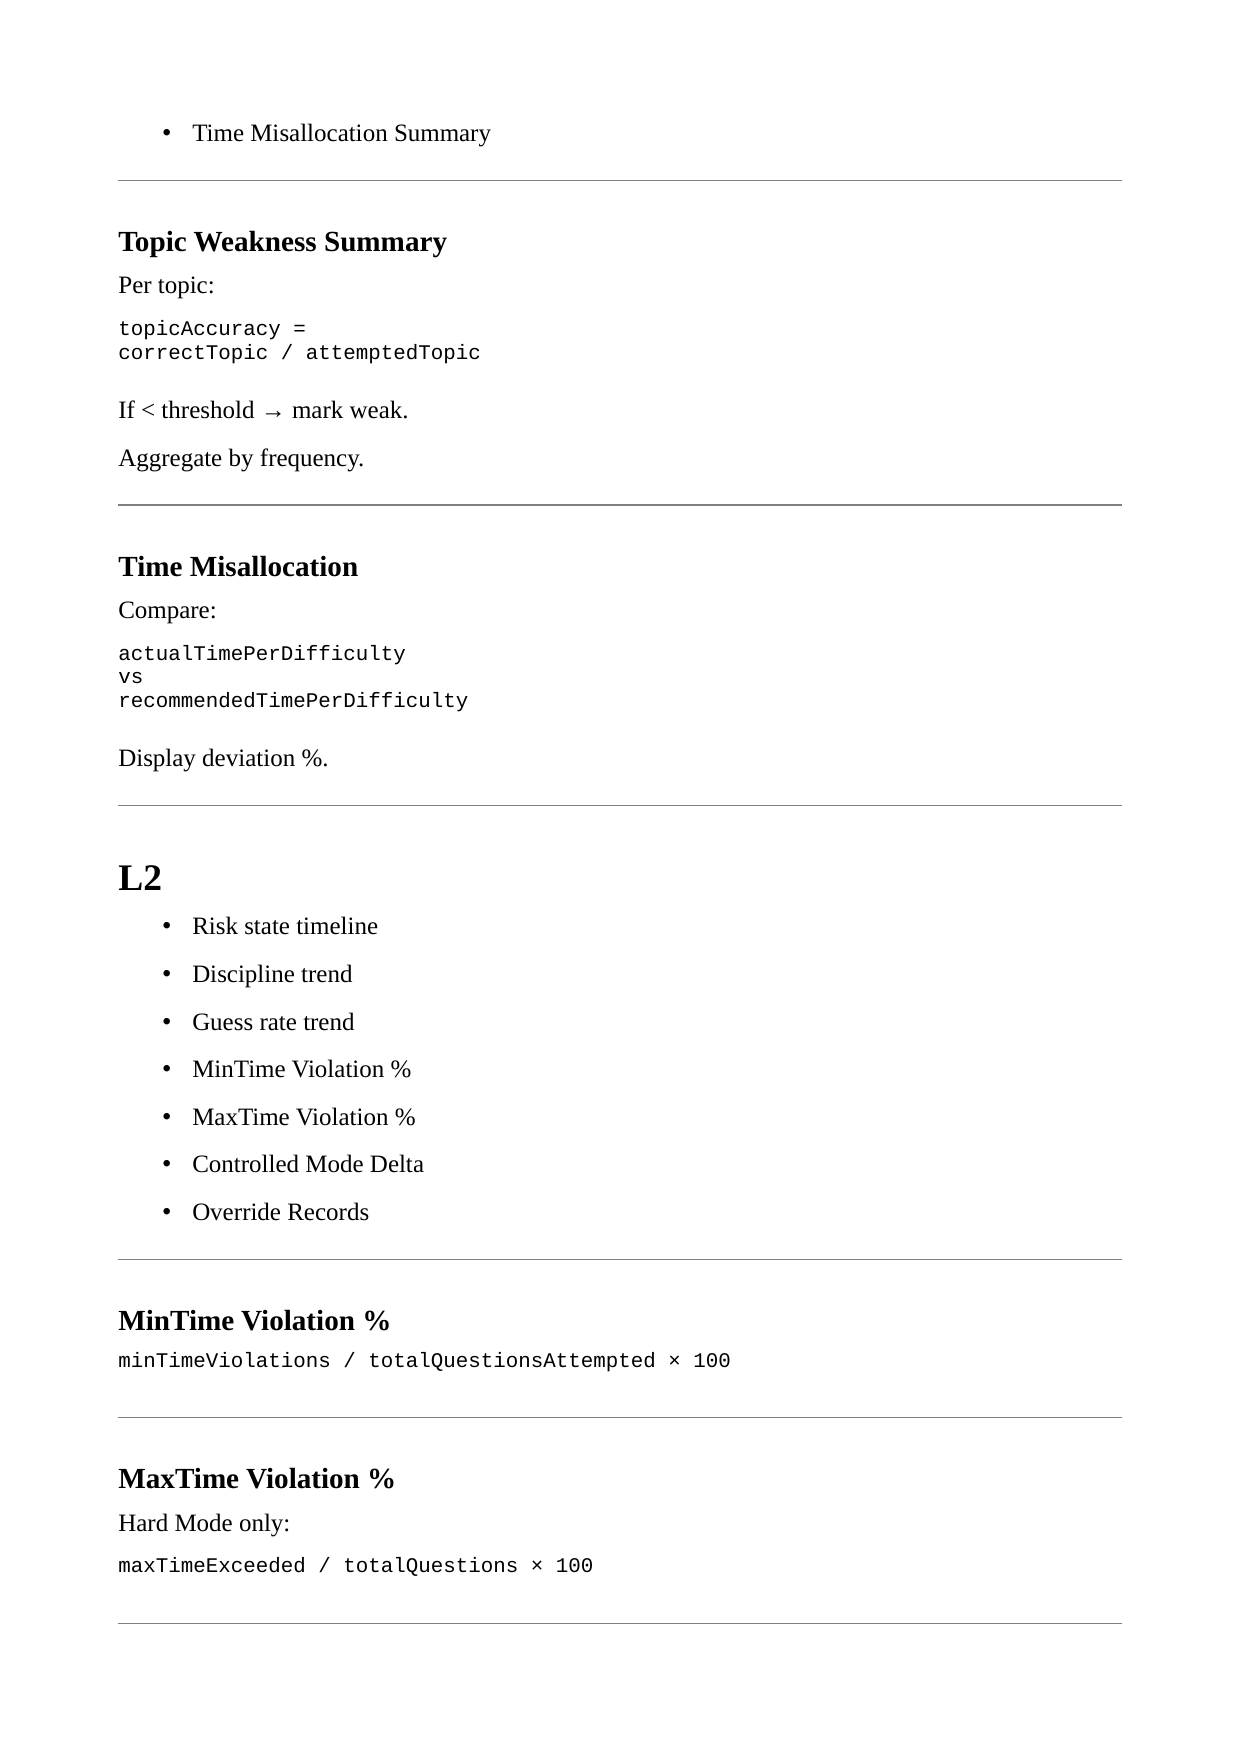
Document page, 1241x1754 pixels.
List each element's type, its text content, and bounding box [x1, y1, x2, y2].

text maxTimeExceeded / totalQuestions × 100 [118, 1555, 1122, 1579]
list Override Records [162, 1197, 1122, 1226]
text topicAccuracy = [118, 318, 1122, 342]
list MinTime Violation % [162, 1054, 1122, 1083]
text Aggregate by frequency. [118, 443, 1122, 471]
subtitle L2 [118, 856, 1122, 899]
text actualTimePerDifficulty [118, 643, 1122, 666]
list Guess rate trend [162, 1007, 1122, 1035]
list Risk state timeline [162, 911, 1122, 940]
text Hard Mode only: [118, 1508, 1122, 1536]
list Time Misallocation Summary [162, 118, 1122, 147]
list Discipline trend [162, 959, 1122, 988]
text minTimeViolations / totalQuestionsAttempted × 100 [118, 1349, 1122, 1373]
text Compare: [118, 595, 1122, 624]
text vs [118, 666, 1122, 690]
text Display deviation %. [118, 743, 1122, 772]
text recommendedTimePerDifficulty [118, 690, 1122, 714]
text If < threshold → mark weak. [118, 395, 1122, 424]
subtitle Time Misallocation [118, 549, 1122, 583]
subtitle MinTime Violation % [118, 1303, 1122, 1337]
text correctTopic / attemptedTopic [118, 342, 1122, 366]
subtitle Topic Weakness Summary [118, 224, 1122, 258]
text Per topic: [118, 271, 1122, 299]
list MaxTime Violation % [162, 1102, 1122, 1131]
list Controlled Mode Delta [162, 1149, 1122, 1178]
subtitle MaxTime Violation % [118, 1462, 1122, 1495]
